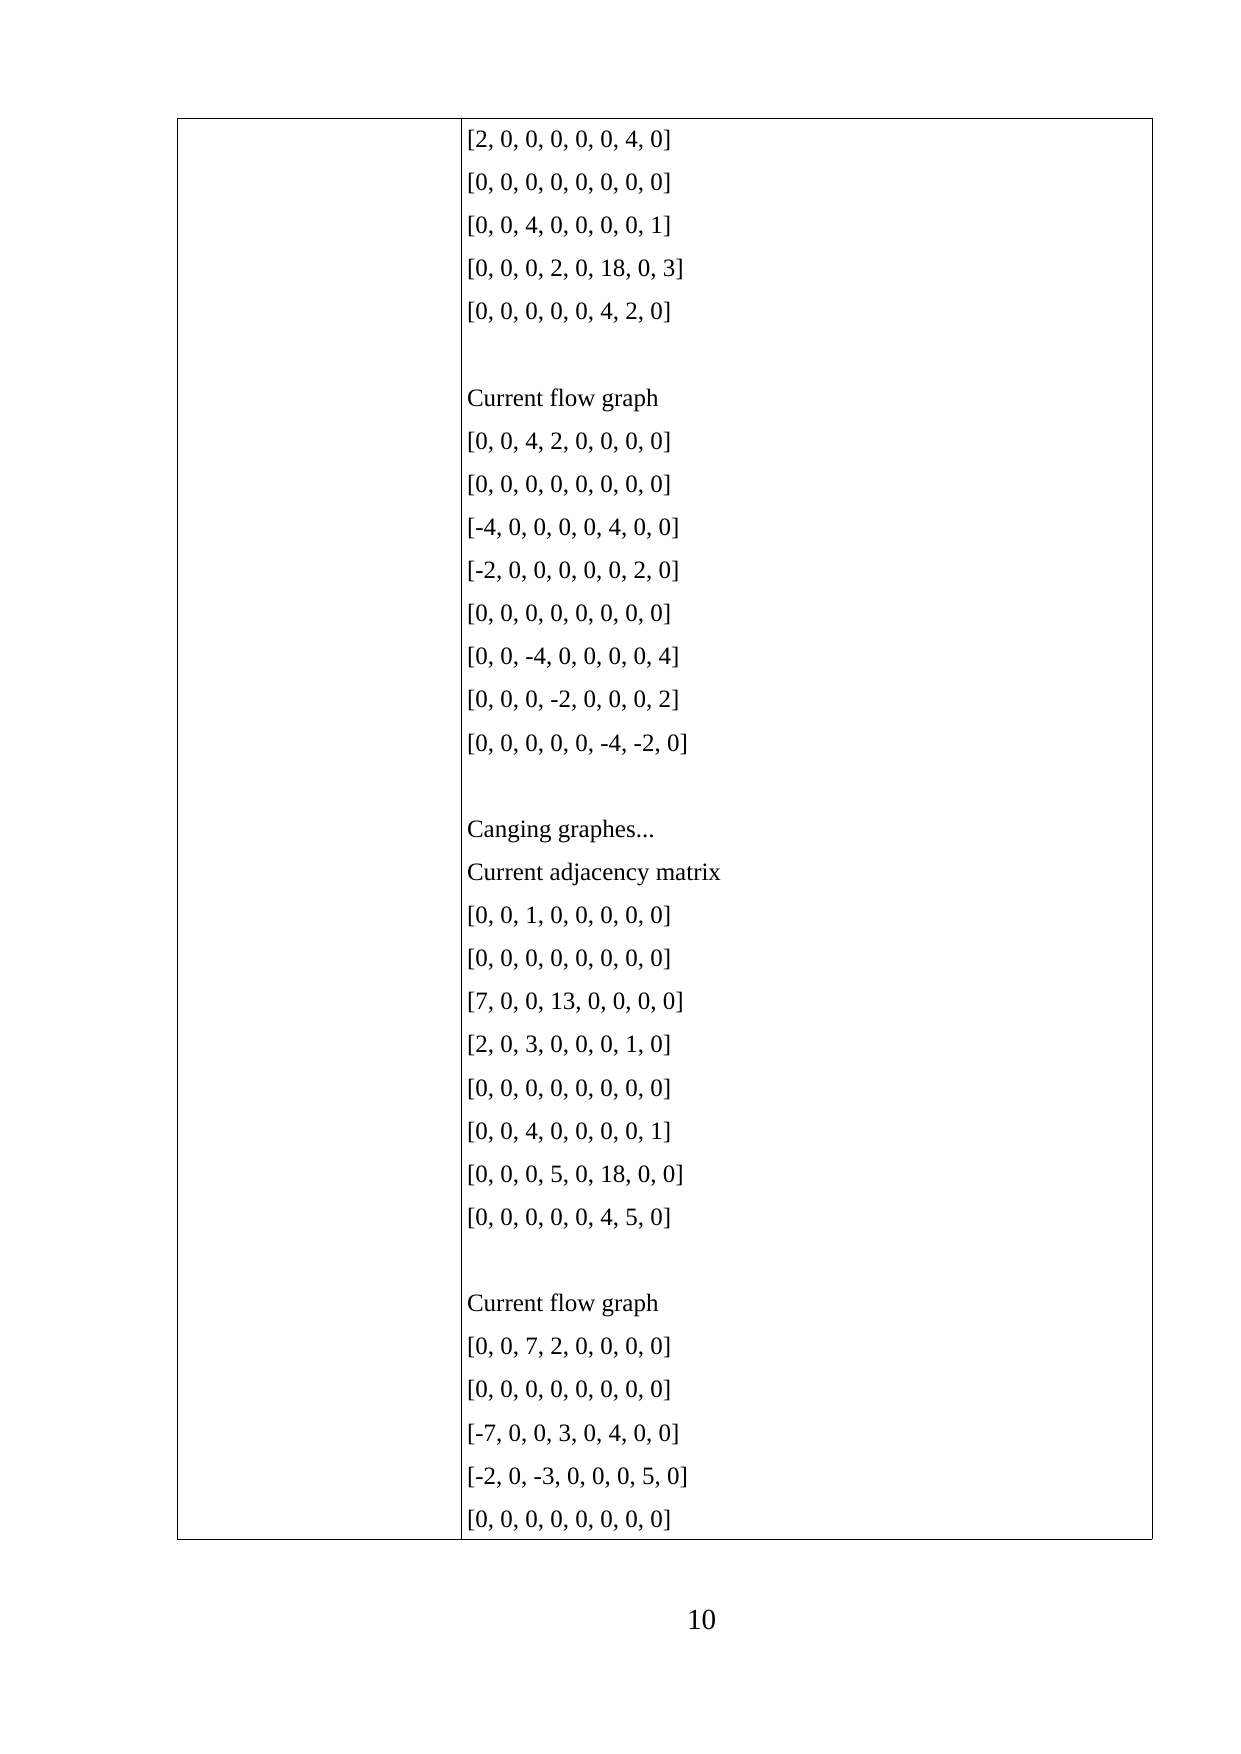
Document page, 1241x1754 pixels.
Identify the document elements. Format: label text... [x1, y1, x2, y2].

table_cell [2, 0, 0, 0, 0, 0, 4, 0] [0, 0, 0, 0, 0, 0, 0, 0] [0, 0, 4, 0, 0, 0, 0, 1] [0, 0, 0, 2, 0, 18, 0, 3] [0, 0, 0, 0, 0, 4, 2, 0] Current flow graph [0, 0, 4, 2, 0, 0, 0, 0] [0, 0, 0, 0, 0, 0, 0, 0] [-4, 0, 0, 0, 0, 4, 0, 0] [-2, 0, 0, 0, 0, 0, 2, 0] [0, 0, 0, 0, 0, 0, 0, 0] [0, 0, -4, 0, 0, 0, 0, 4] [0, 0, 0, -2, 0, 0, 0, 2] [0, 0, 0, 0, 0, -4, -2, 0] Canging graphes... Current adjacency matrix [0, 0, 1, 0, 0, 0, 0, 0] [0, 0, 0, 0, 0, 0, 0, 0] [7, 0, 0, 13, 0, 0, 0, 0] [2, 0, 3, 0, 0, 0, 1, 0] [0, 0, 0, 0, 0, 0, 0, 0] [0, 0, 4, 0, 0, 0, 0, 1] [0, 0, 0, 5, 0, 18, 0, 0] [0, 0, 0, 0, 0, 4, 5, 0] Current flow graph [0, 0, 7, 2, 0, 0, 0, 0] [0, 0, 0, 0, 0, 0, 0, 0] [-7, 0, 0, 3, 0, 4, 0, 0] [-2, 0, -3, 0, 0, 0, 5, 0] [0, 0, 0, 0, 0, 0, 0, 0] [462, 119, 1152, 1538]
table_cell [178, 119, 461, 1538]
